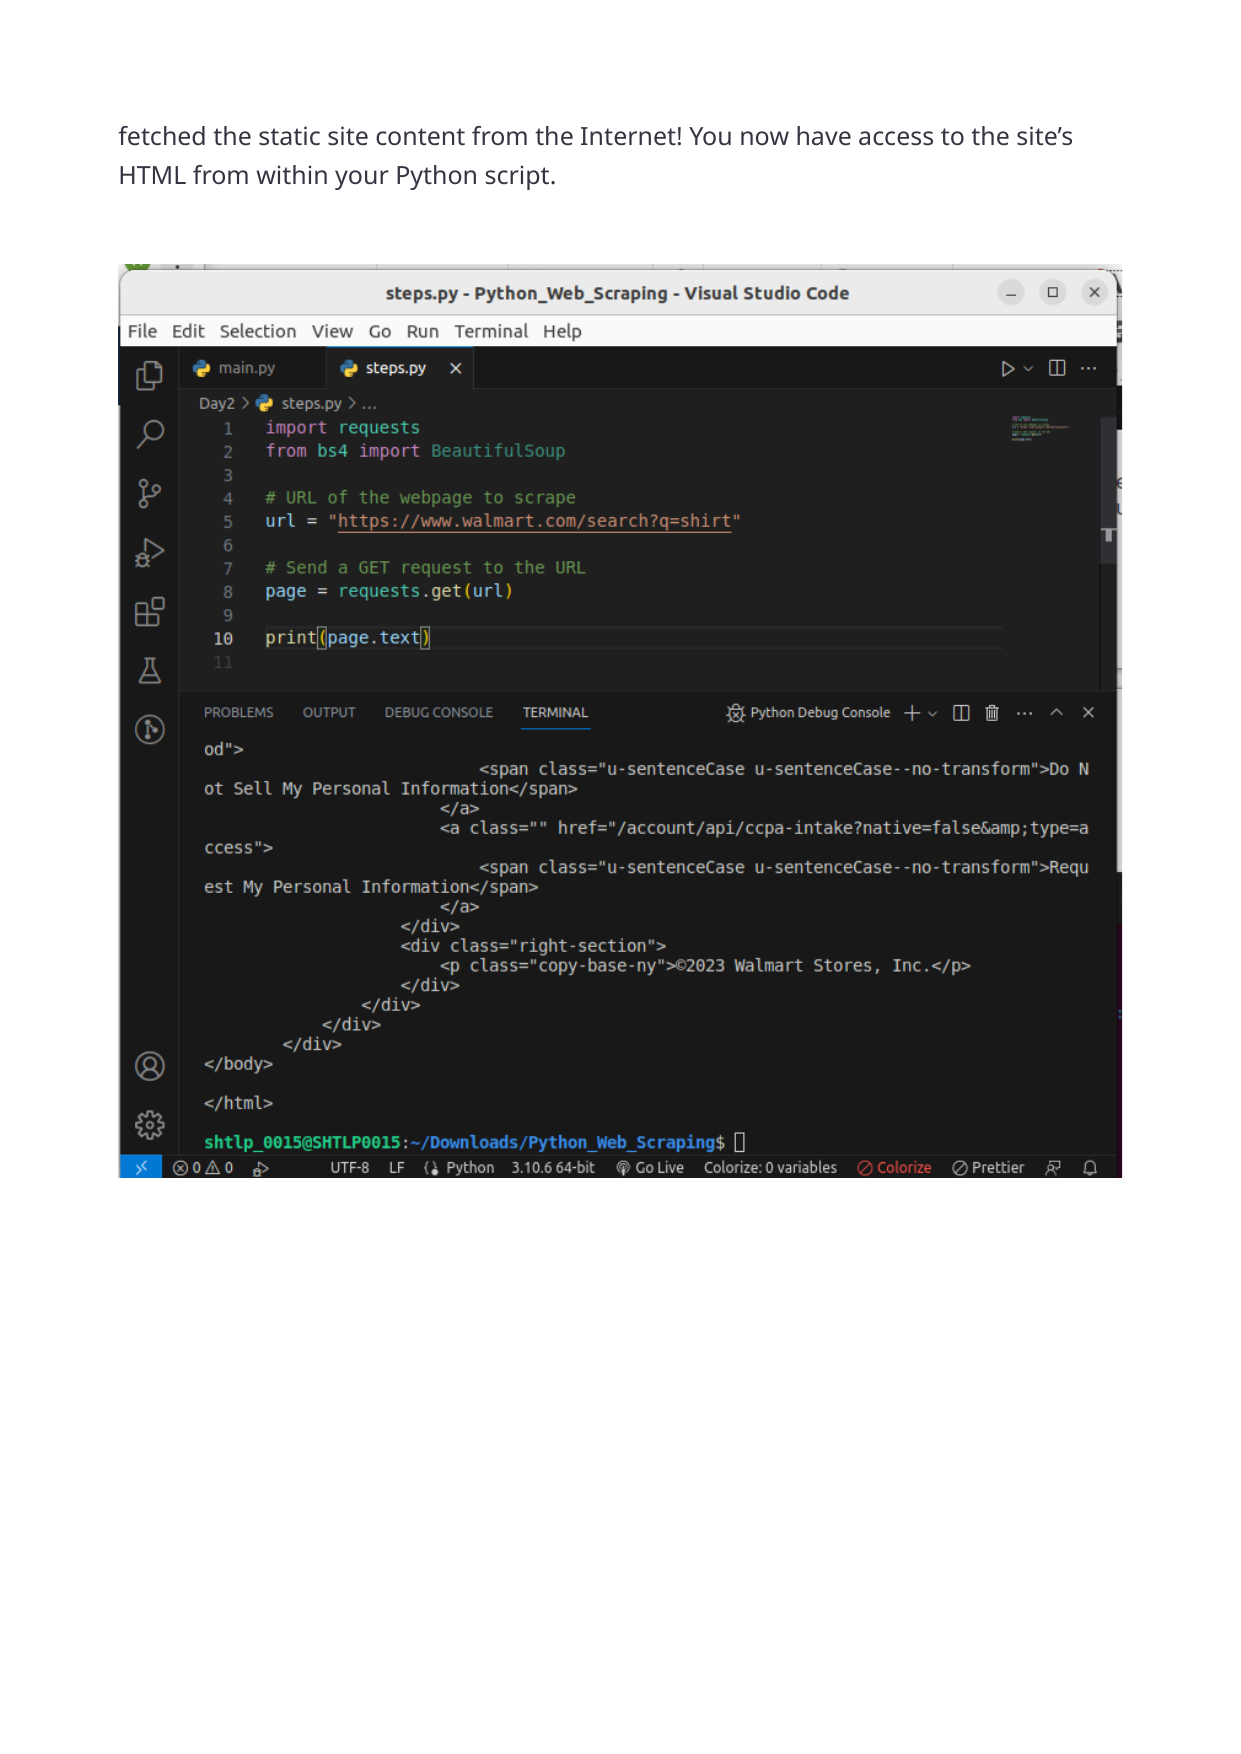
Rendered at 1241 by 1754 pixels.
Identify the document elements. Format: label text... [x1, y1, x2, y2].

text fetched the static site content from the Internet! You now have access to the site’s HTML from within your Python script. [118, 118, 1122, 191]
picture [118, 264, 1123, 1178]
